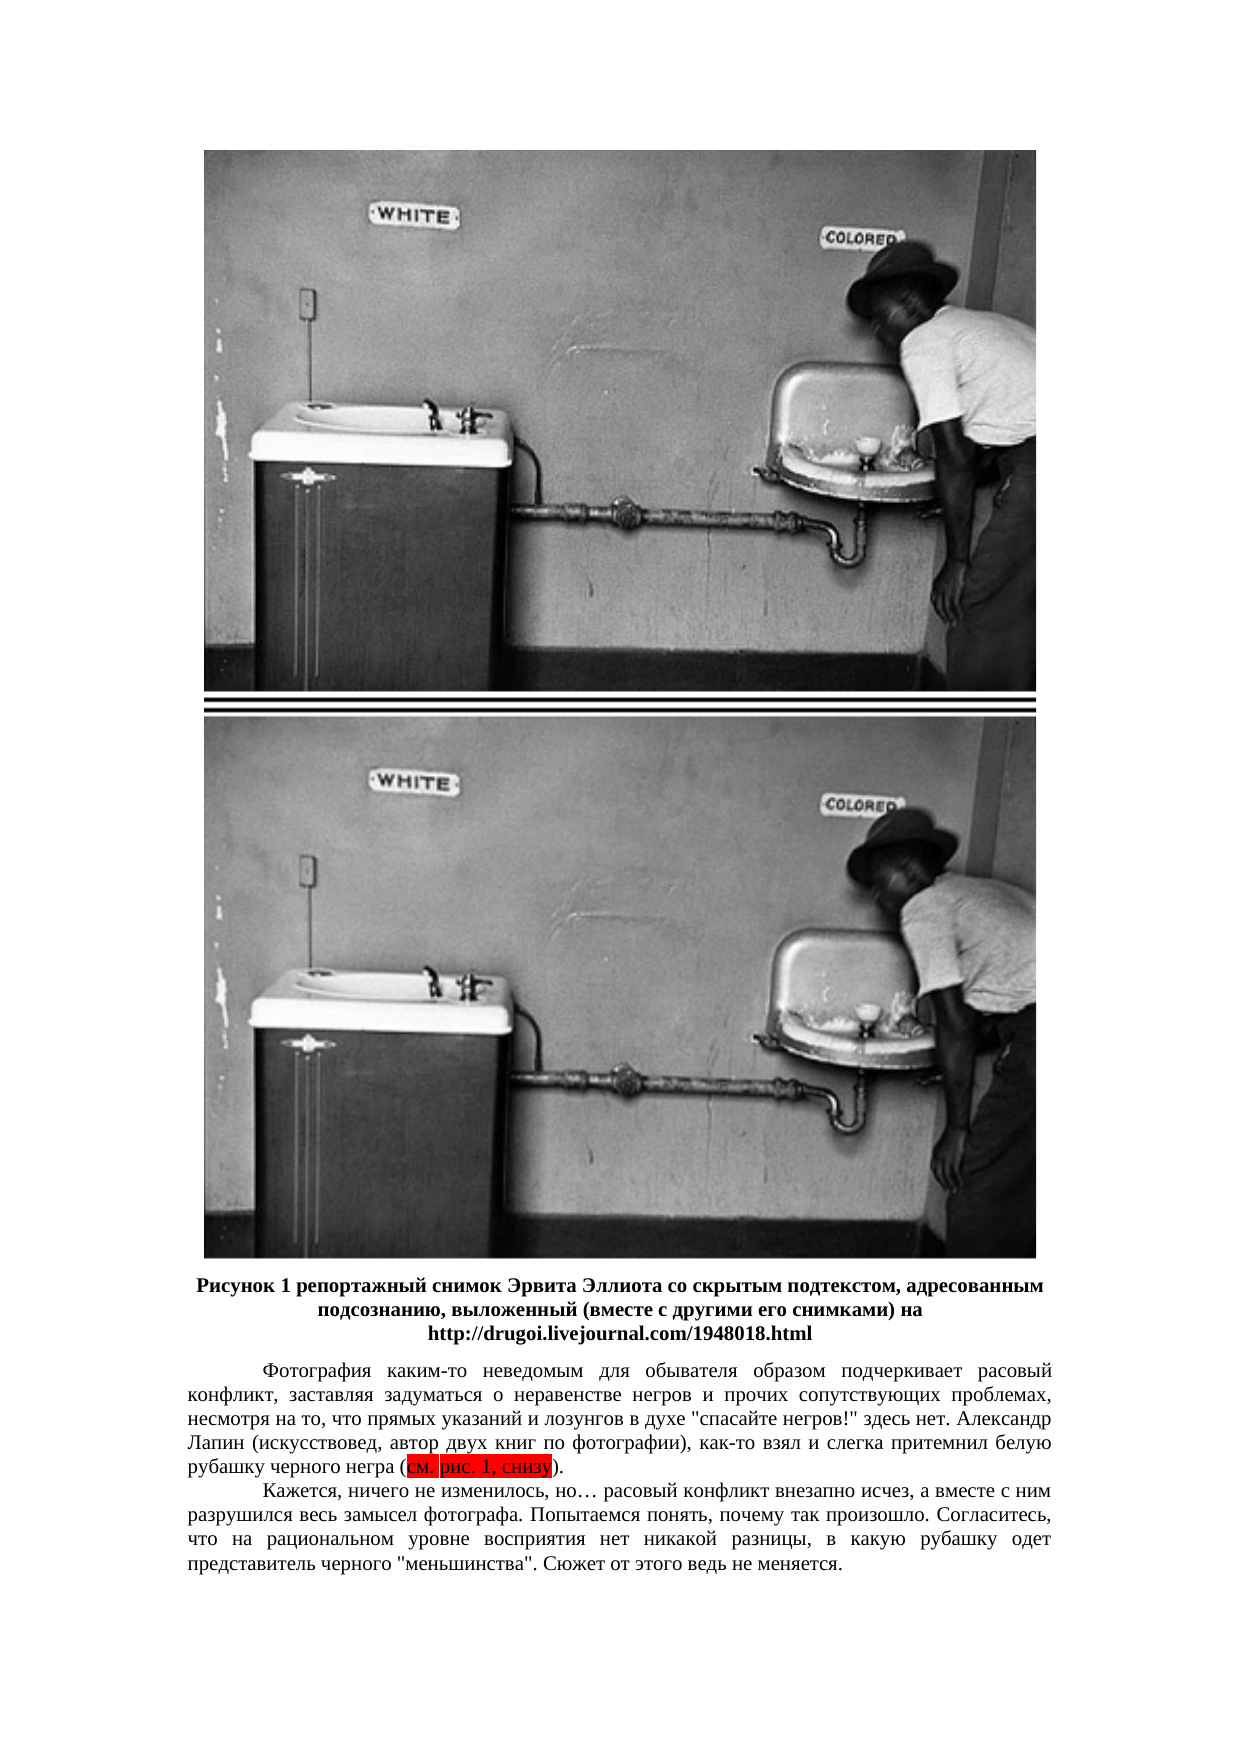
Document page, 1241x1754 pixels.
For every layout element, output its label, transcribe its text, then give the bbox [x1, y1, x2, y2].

text Фотография каким-то неведомым для обывателя образом подчеркивает расовый конфликт, заставляя задуматься о неравенстве негров и прочих сопутствующих проблемах, несмотря на то, что прямых указаний и лозунгов в духе "спасайте негров!" здесь нет. Александр Лапин (искусствовед, автор двух книг по фотографии), как-то взял и слегка притемнил белую рубашку черного негра (см. рис. 1, снизу). [187, 1358, 1053, 1478]
picture [204, 150, 1037, 1261]
text Кажется, ничего не изменилось, но… расовый конфликт внезапно исчез, а вместе с ним разрушился весь замысел фотографа. Попытаемся понять, почему так произошло. Согласитесь, что на рациональном уровне восприятия нет никакой разницы, в какую рубашку одет представитель черного "меньшинства". Сюжет от этого ведь не меняется. [187, 1478, 1053, 1574]
text Рисунок 1 репортажный снимок Эрвита Эллиота со скрытым подтекстом, адресованным подсознанию, выложенный (вместе с другими его снимками) на http://drugoi.livejournal.com/1948018.html [187, 1273, 1053, 1345]
